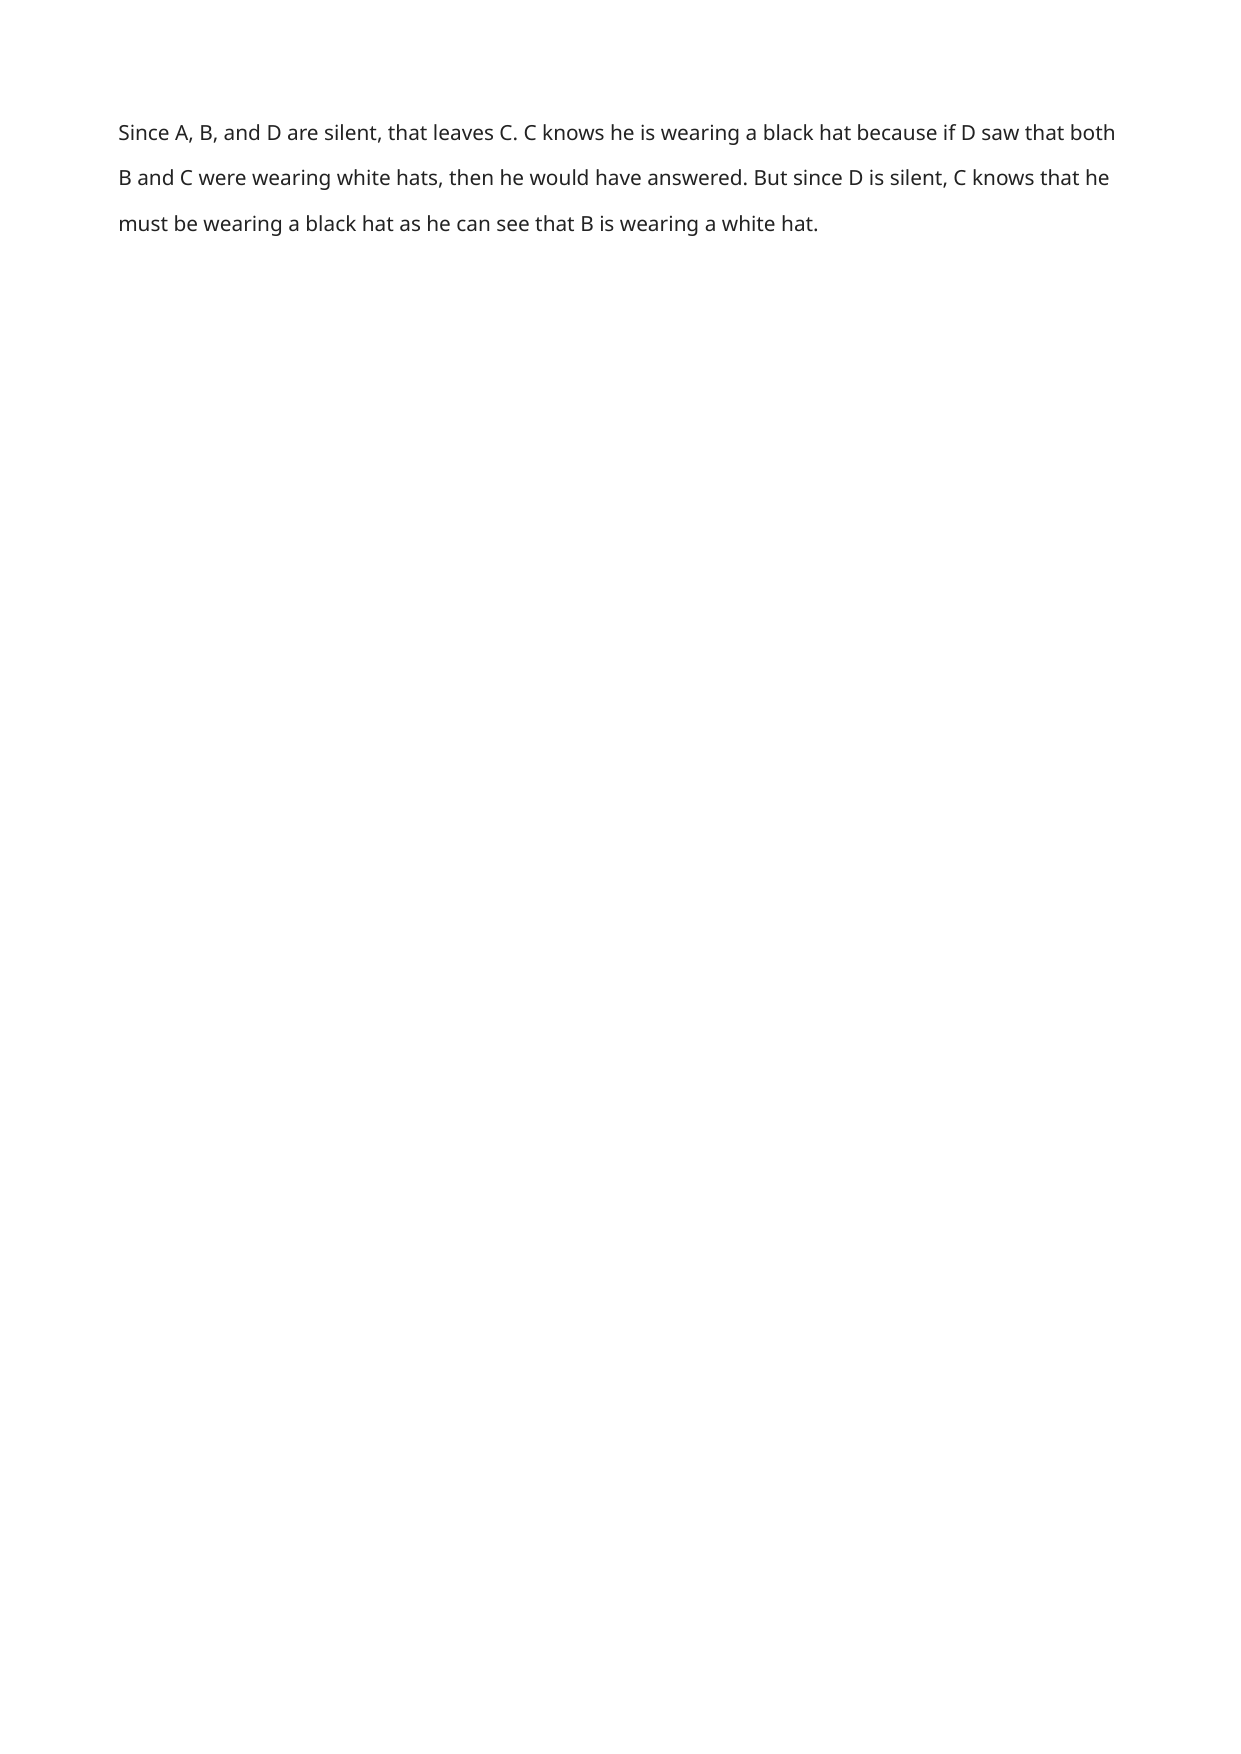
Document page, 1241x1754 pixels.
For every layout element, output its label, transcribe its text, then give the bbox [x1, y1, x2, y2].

text Since A, B, and D are silent, that leaves C. C knows he is wearing a black hat because if D saw that both B and C were wearing white hats, then he would have answered. But since D is silent, C knows that he must be wearing a black hat as he can see that B is wearing a white hat. [118, 118, 1122, 237]
